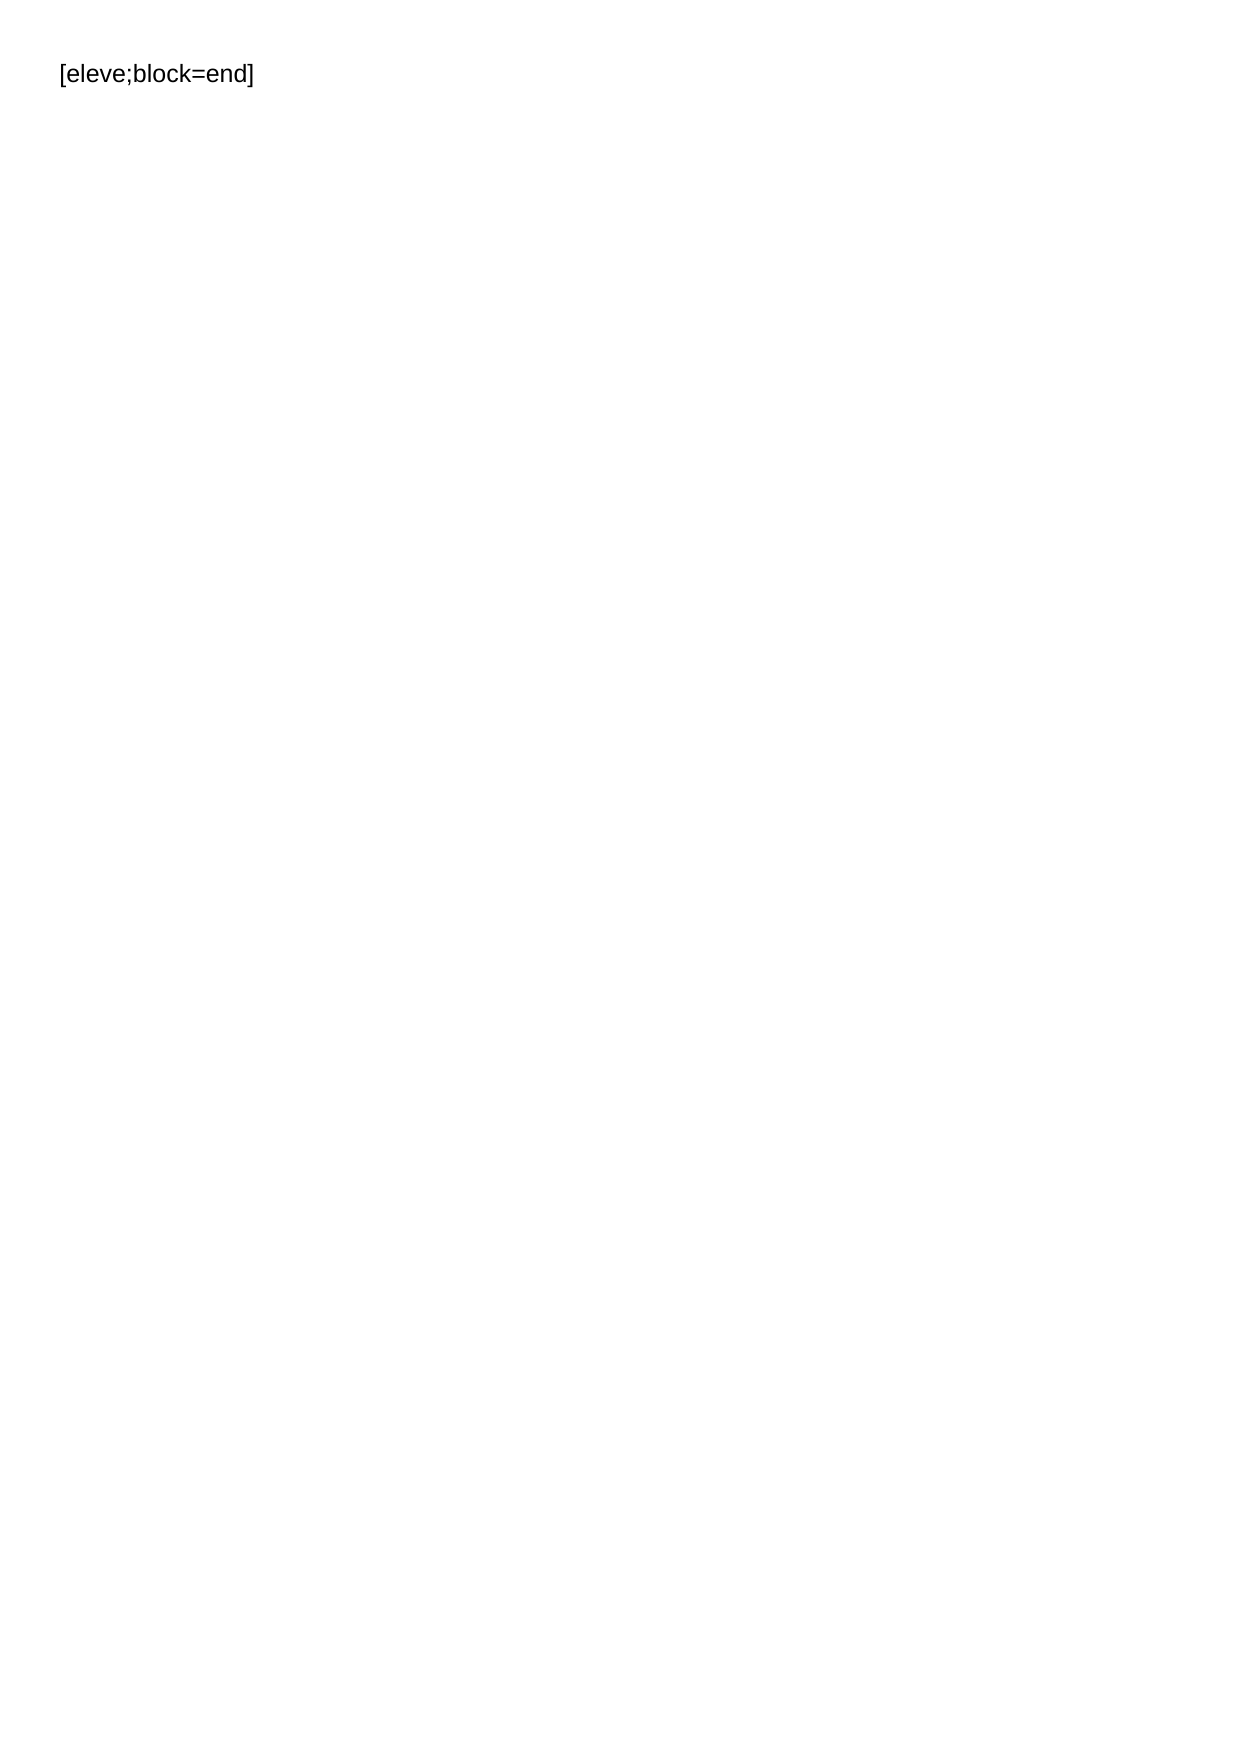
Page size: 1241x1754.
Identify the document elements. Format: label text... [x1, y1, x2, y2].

text [eleve;block=end] [59, 59, 1181, 88]
